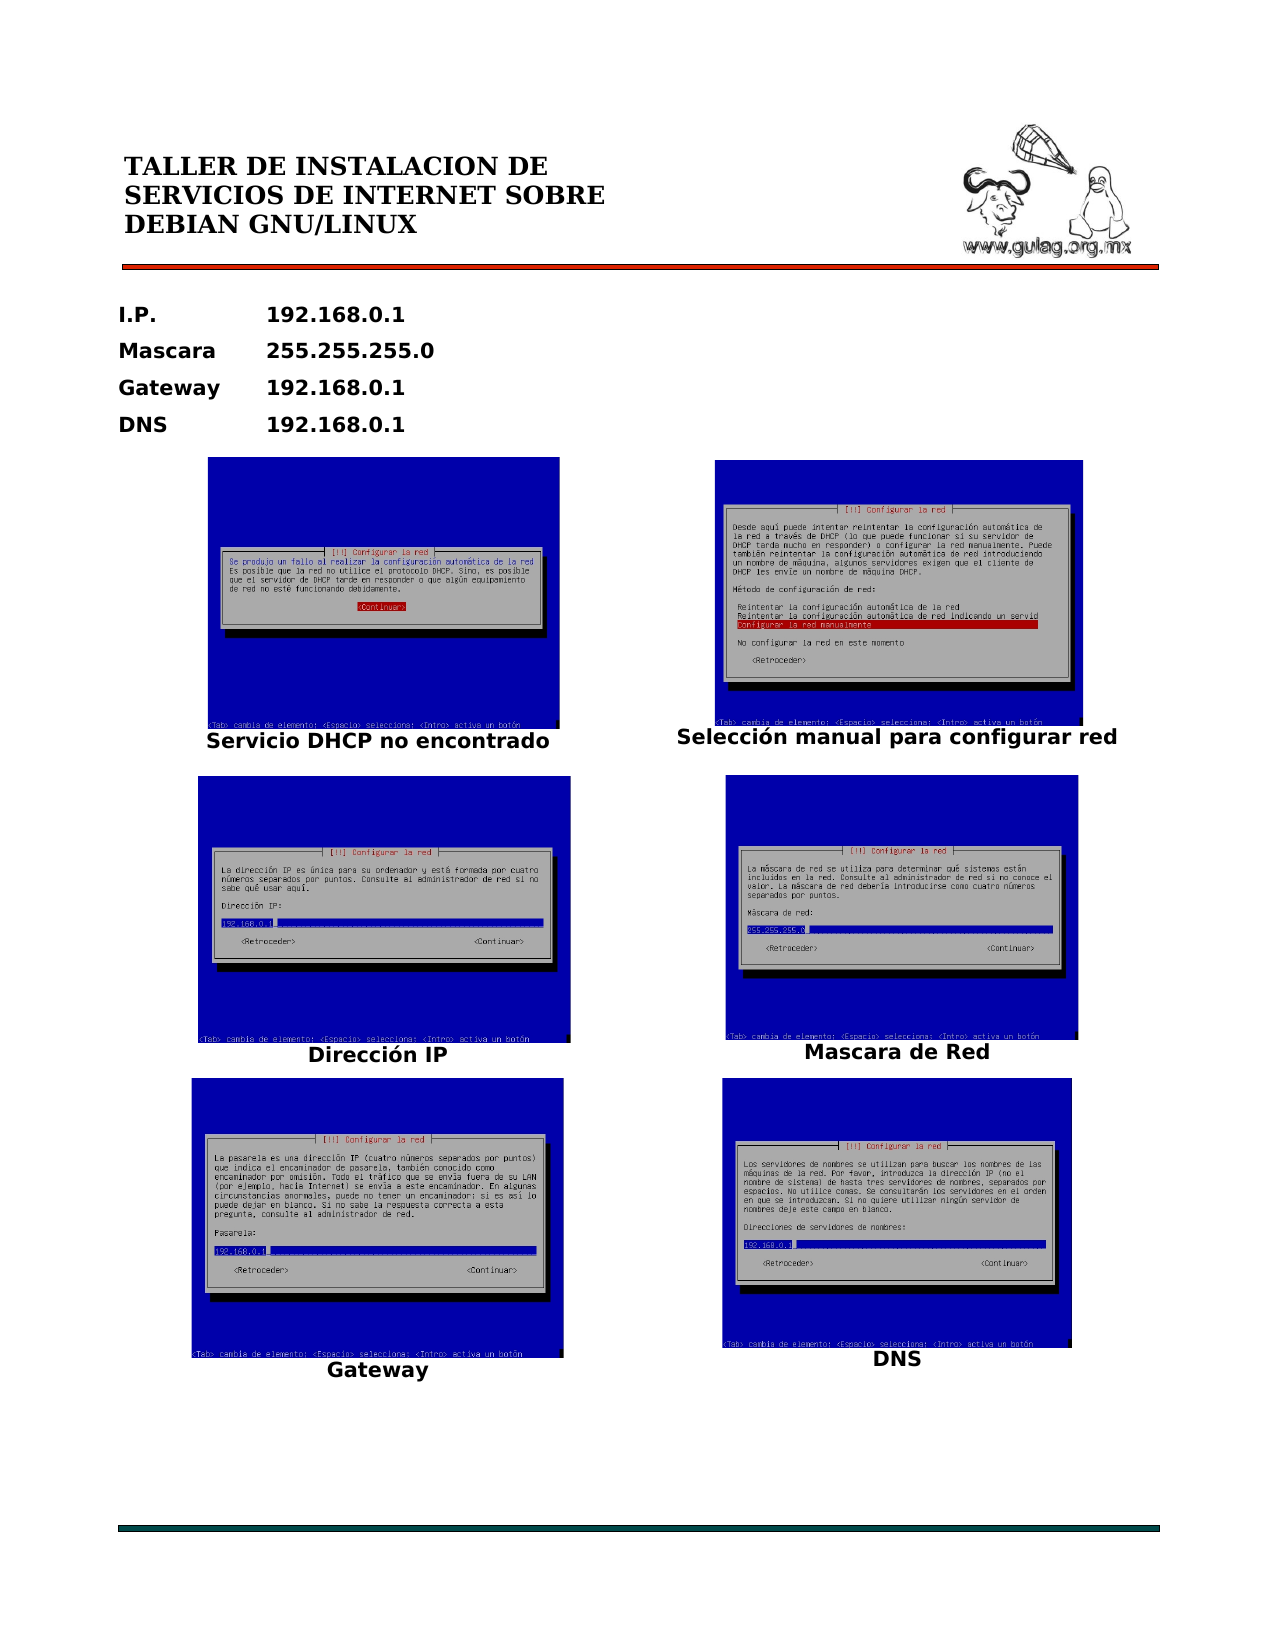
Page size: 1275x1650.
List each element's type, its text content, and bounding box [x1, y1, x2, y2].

table_cell DNS [638, 1348, 1157, 1388]
text Gateway 192.168.0.1 [118, 376, 1157, 400]
picture [714, 460, 1084, 726]
table_cell Dirección IP [118, 759, 637, 1073]
text Mascara 255.255.255.0 [118, 339, 1157, 364]
picture [722, 1078, 1072, 1348]
table_cell Mascara de Red [638, 759, 1157, 1073]
table_header Servicio DHCP no encontrado [118, 450, 637, 759]
picture [191, 1078, 564, 1358]
picture [961, 122, 1132, 260]
table_header Selección manual para configurar red [638, 450, 1157, 759]
table_cell [638, 1073, 1157, 1347]
picture [207, 457, 560, 729]
text I.P. 192.168.0.1 [118, 303, 1157, 327]
picture [198, 776, 571, 1043]
text DNS 192.168.0.1 [118, 413, 1157, 437]
table_cell Gateway [118, 1073, 637, 1388]
picture [725, 775, 1079, 1040]
